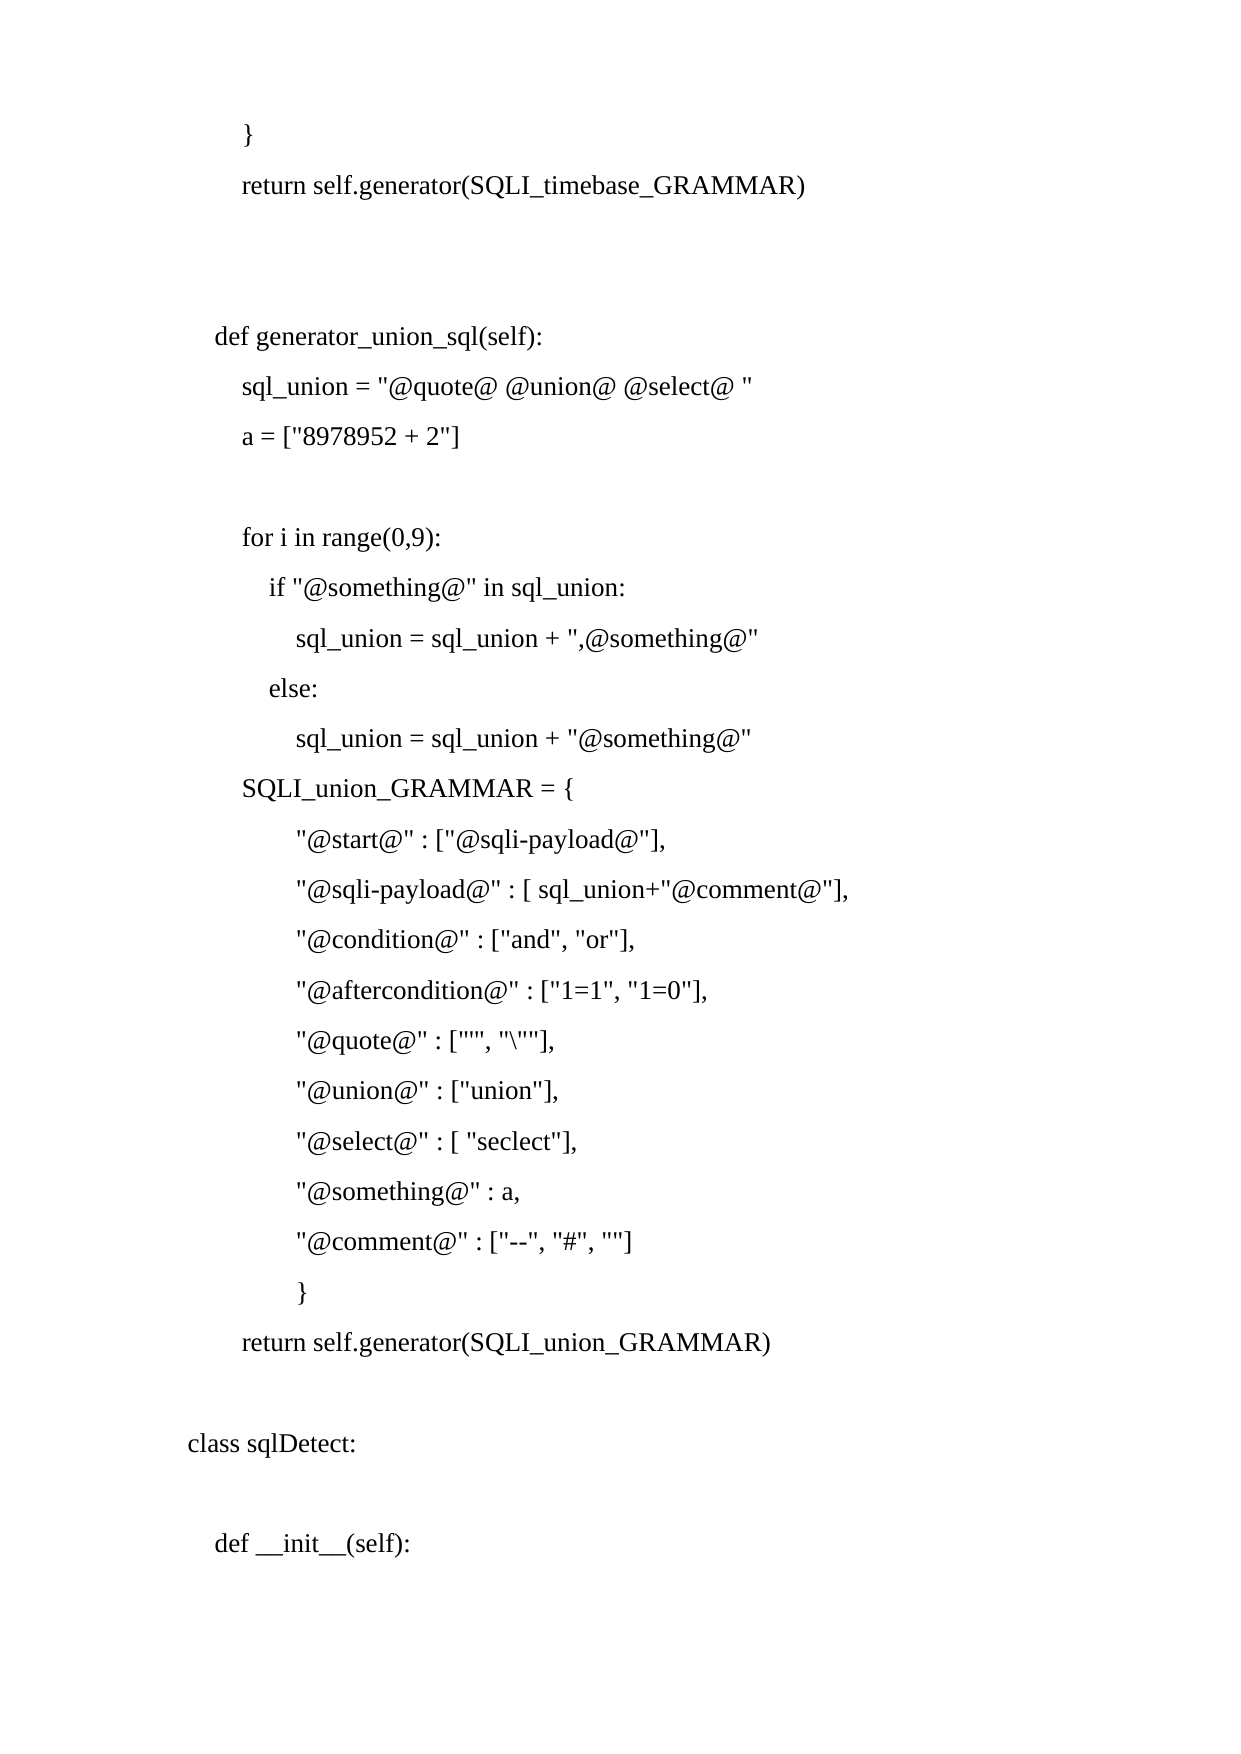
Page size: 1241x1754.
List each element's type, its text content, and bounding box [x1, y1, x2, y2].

text sql_union = sql_union + ",@something@" [112, 622, 1122, 653]
text a = ["8978952 + 2"] [112, 420, 1122, 452]
text sql_union = "@quote@ @union@ @select@ " [112, 370, 1122, 401]
text def __init__(self): [112, 1527, 1122, 1558]
text } [112, 1276, 1122, 1307]
text if "@something@" in sql_union: [112, 571, 1122, 602]
text "@aftercondition@" : ["1=1", "1=0"], [112, 974, 1122, 1005]
text "@sqli-payload@" : [ sql_union+"@comment@"], [112, 873, 1122, 904]
text for i in range(0,9): [112, 521, 1122, 552]
text "@condition@" : ["and", "or"], [112, 923, 1122, 955]
text else: [112, 672, 1122, 703]
text return self.generator(SQLI_timebase_GRAMMAR) [112, 169, 1122, 200]
text "@comment@" : ["--", "#", ""] [112, 1225, 1122, 1257]
text "@something@" : a, [112, 1175, 1122, 1206]
text "@union@" : ["union"], [112, 1074, 1122, 1106]
text SQLI_union_GRAMMAR = { [112, 773, 1122, 804]
text return self.generator(SQLI_union_GRAMMAR) [112, 1326, 1122, 1357]
text sql_union = sql_union + "@something@" [112, 722, 1122, 753]
text "@quote@" : ["'", "\""], [112, 1024, 1122, 1055]
text "@start@" : ["@sqli-payload@"], [112, 823, 1122, 854]
text "@select@" : [ "seclect"], [112, 1125, 1122, 1156]
text def generator_union_sql(self): [112, 320, 1122, 351]
text class sqlDetect: [112, 1427, 1122, 1458]
text } [112, 118, 1122, 150]
